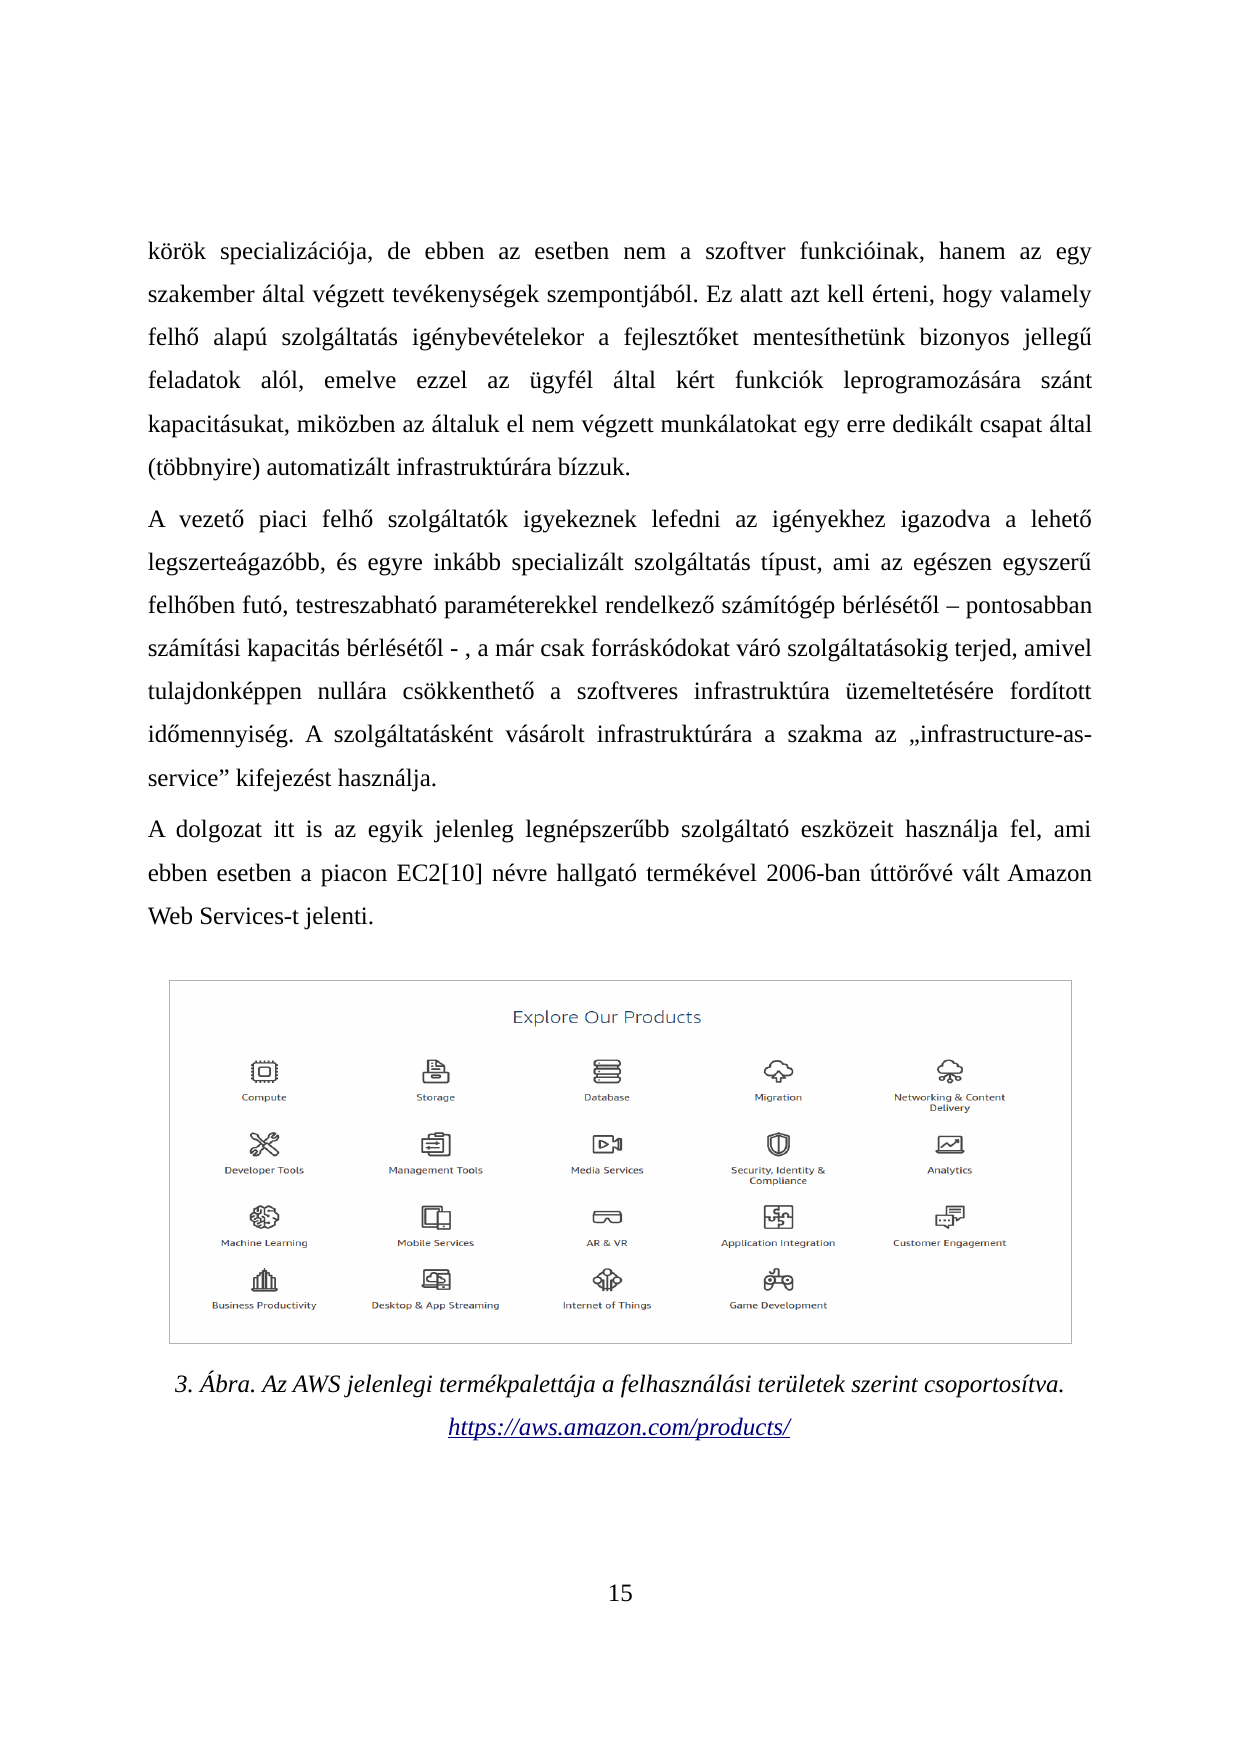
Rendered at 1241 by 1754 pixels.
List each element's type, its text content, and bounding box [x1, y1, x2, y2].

text 3. Ábra. Az AWS jelenlegi termékpalettája a felhasználási területek szerint csoportosítva. https://aws.amazon.com/products/ [148, 968, 1093, 1441]
text A vezető piaci felhő szolgáltatók igyekeznek lefedni az igényekhez igazodva a lehető legszerteágazóbb, és egyre inkább specializált szolgáltatás típust, ami az egészen egyszerű felhőben futó, testreszabható paraméterekkel rendelkező számítógép bérlésétől – pontosabban számítási kapacitás bérlésétől - , a már csak forráskódokat váró szolgáltatásokig terjed, amivel tulajdonképpen nullára csökkenthető a szoftveres infrastruktúra üzemeltetésére fordított időmennyiség. A szolgáltatásként vásárolt infrastruktúrára a szakma az „infrastructure-as-service” kifejezést használja. [148, 504, 1093, 791]
text A dolgozat itt is az egyik jelenleg legnépszerűbb szolgáltató eszközeit használja fel, ami ebben esetben a piacon EC2[10] névre hallgató termékével 2006-ban úttörővé vált Amazon Web Services-t jelenti. [148, 814, 1093, 929]
text körök specializációja, de ebben az esetben nem a szoftver funkcióinak, hanem az egy szakember által végzett tevékenységek szempontjából. Ez alatt azt kell érteni, hogy valamely felhő alapú szolgáltatás igénybevételekor a fejlesztőket mentesíthetünk bizonyos jellegű feladatok alól, emelve ezzel az ügyfél által kért funkciók leprogramozására szánt kapacitásukat, miközben az általuk el nem végzett munkálatokat egy erre dedikált csapat által (többnyire) automatizált infrastruktúrára bízzuk. [148, 236, 1093, 481]
picture [177, 988, 1063, 1334]
